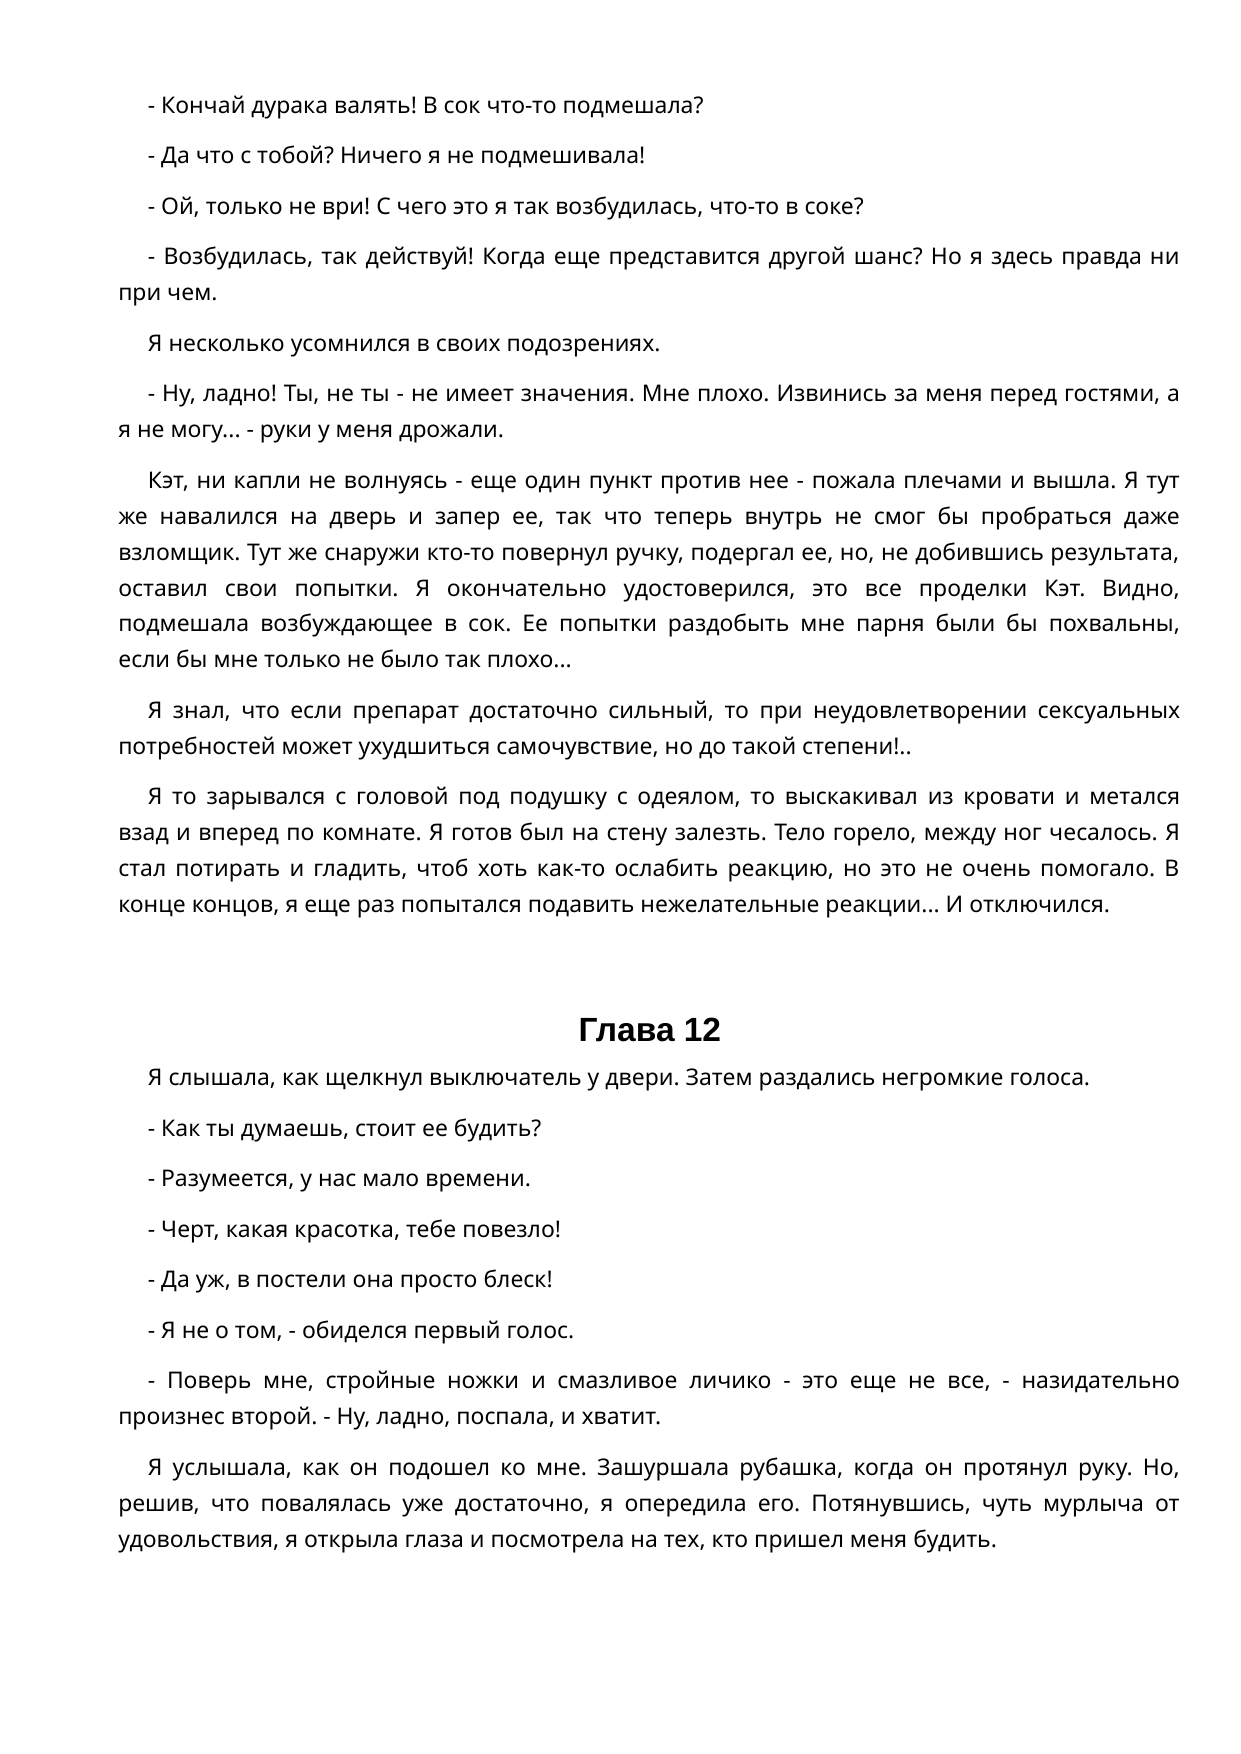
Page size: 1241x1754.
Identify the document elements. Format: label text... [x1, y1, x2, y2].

text Я услышала, как он подошел ко мне. Зашуршала рубашка, когда он протянул руку. Но, решив, что повалялась уже достаточно, я опередила его. Потянувшись, чуть мурлыча от удовольствия, я открыла глаза и посмотрела на тех, кто пришел меня будить. [118, 1451, 1181, 1554]
text - Ну, ладно! Ты, не ты - не имеет значения. Мне плохо. Извинись за меня перед гостями, а я не могу... - руки у меня дрожали. [118, 377, 1181, 444]
text Я несколько усомнился в своих подозрениях. [118, 327, 1181, 358]
text - Возбудилась, так действуй! Когда еще представится другой шанс? Но я здесь правда ни при чем. [118, 240, 1181, 307]
text - Разумеется, у нас мало времени. [118, 1162, 1181, 1193]
text - Ой, только не ври! С чего это я так возбудилась, что-то в соке? [118, 190, 1181, 221]
subtitle Глава 12 [118, 1010, 1181, 1049]
text Я знал, что если препарат достаточно сильный, то при неудовлетворении сексуальных потребностей может ухудшиться самочувствие, но до такой степени!.. [118, 694, 1181, 761]
text - Я не о том, - обиделся первый голос. [118, 1314, 1181, 1345]
text Я то зарывался с головой под подушку с одеялом, то выскакивал из кровати и метался взад и вперед по комнате. Я готов был на стену залезть. Тело горело, между ног чесалось. Я стал потирать и гладить, чтоб хоть как-то ослабить реакцию, но это не очень помогало. В конце концов, я еще раз попытался подавить нежелательные реакции... И отключился. [118, 780, 1181, 919]
text - Как ты думаешь, стоит ее будить? [118, 1112, 1181, 1143]
text Кэт, ни капли не волнуясь - еще один пункт против нее - пожала плечами и вышла. Я тут же навалился на дверь и запер ее, так что теперь внутрь не смог бы пробраться даже взломщик. Тут же снаружи кто-то повернул ручку, подергал ее, но, не добившись результата, оставил свои попытки. Я окончательно удостоверился, это все проделки Кэт. Видно, подмешала возбуждающее в сок. Ее попытки раздобыть мне парня были бы похвальны, если бы мне только не было так плохо... [118, 464, 1181, 674]
text - Кончай дурака валять! В сок что-то подмешала? [118, 89, 1181, 120]
text - Поверь мне, стройные ножки и смазливое личико - это еще не все, - назидательно произнес второй. - Ну, ладно, поспала, и хватит. [118, 1364, 1181, 1431]
text Я слышала, как щелкнул выключатель у двери. Затем раздались негромкие голоса. [118, 1061, 1181, 1092]
text - Черт, какая красотка, тебе повезло! [118, 1213, 1181, 1244]
text - Да уж, в постели она просто блеск! [118, 1263, 1181, 1294]
text - Да что с тобой? Ничего я не подмешивала! [118, 139, 1181, 170]
